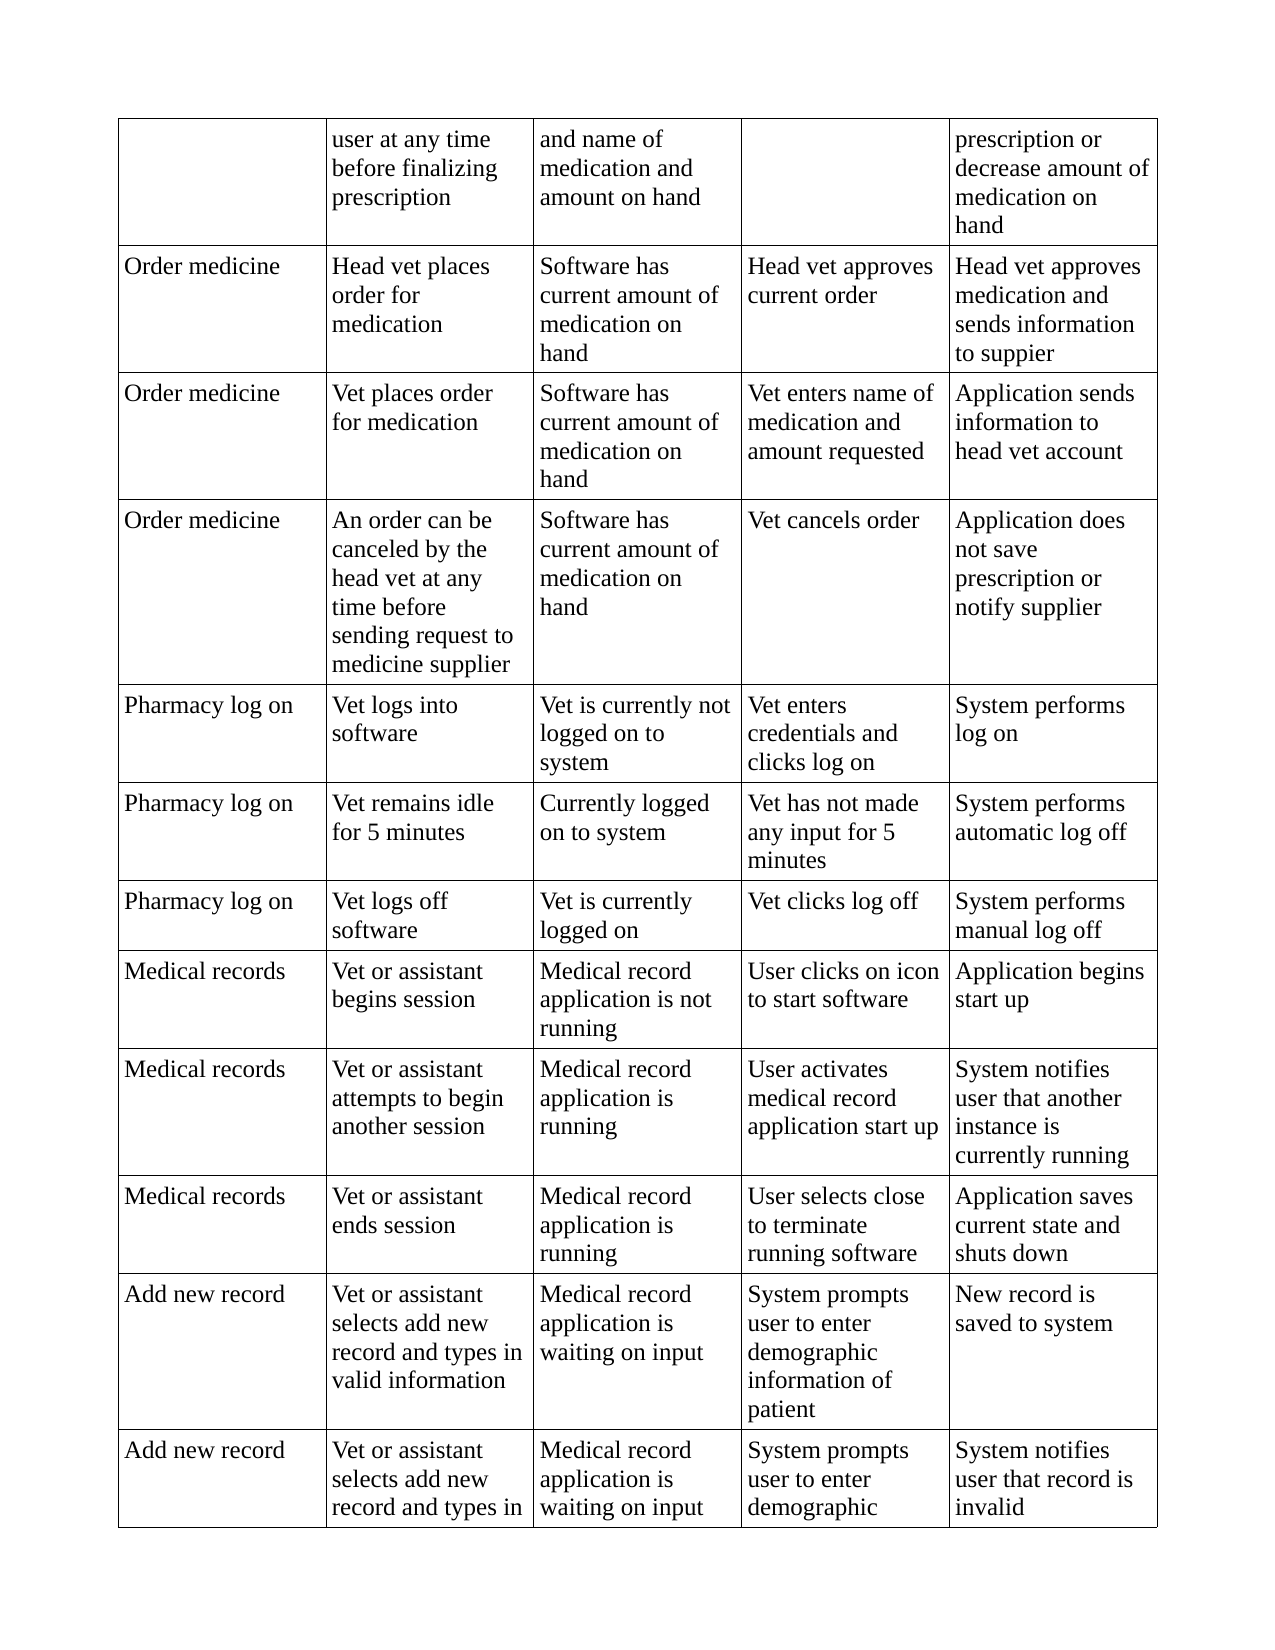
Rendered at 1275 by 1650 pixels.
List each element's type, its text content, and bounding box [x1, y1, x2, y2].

table_cell Order medicine [119, 500, 326, 683]
table_cell Add new record [119, 1430, 326, 1527]
table_cell Medical records [119, 951, 326, 1048]
table_cell User clicks on icon to start software [742, 951, 949, 1048]
table_cell System notifies user that record is invalid [950, 1430, 1157, 1527]
table_cell Pharmacy log on [119, 881, 326, 949]
table_cell Vet remains idle for 5 minutes [327, 783, 533, 880]
table_cell Software has current amount of medication on hand [534, 246, 741, 372]
table_cell User selects close to terminate running software [742, 1176, 949, 1273]
table_cell Add new record [119, 1274, 326, 1429]
table_cell Vet logs off software [327, 881, 533, 949]
table_cell Head vet approves current order [742, 246, 949, 372]
table_cell prescription or decrease amount of medication on hand [950, 119, 1157, 245]
table_cell Vet enters name of medication and amount requested [742, 373, 949, 499]
table_cell Application sends information to head vet account [950, 373, 1157, 499]
table_cell Head vet places order for medication [327, 246, 533, 372]
table_cell System performs log on [950, 685, 1157, 782]
table_cell user at any time before finalizing prescription [327, 119, 533, 245]
table_cell Vet cancels order [742, 500, 949, 683]
table_cell Vet or assistant selects add new record and types in [327, 1430, 533, 1527]
table_cell Pharmacy log on [119, 685, 326, 782]
table_cell Medical record application is waiting on input [534, 1430, 741, 1527]
table_cell System prompts user to enter demographic [742, 1430, 949, 1527]
table_cell Medical records [119, 1049, 326, 1175]
table_cell An order can be canceled by the head vet at any time before sending request to medicine supplier [327, 500, 533, 683]
table_cell Order medicine [119, 373, 326, 499]
table_cell [742, 119, 949, 245]
table_cell Vet has not made any input for 5 minutes [742, 783, 949, 880]
table_cell Order medicine [119, 246, 326, 372]
table_cell Medical records [119, 1176, 326, 1273]
table_cell Application does not save prescription or notify supplier [950, 500, 1157, 683]
table_cell User activates medical record application start up [742, 1049, 949, 1175]
table_cell Medical record application is waiting on input [534, 1274, 741, 1429]
table_cell System performs manual log off [950, 881, 1157, 949]
table_cell Pharmacy log on [119, 783, 326, 880]
table_cell Vet or assistant ends session [327, 1176, 533, 1273]
table_cell Currently logged on to system [534, 783, 741, 880]
table_cell Vet clicks log off [742, 881, 949, 949]
table_cell Software has current amount of medication on hand [534, 373, 741, 499]
table_cell Vet enters credentials and clicks log on [742, 685, 949, 782]
table_cell Head vet approves medication and sends information to suppier [950, 246, 1157, 372]
table_cell New record is saved to system [950, 1274, 1157, 1429]
table_cell Vet or assistant begins session [327, 951, 533, 1048]
table_cell Medical record application is running [534, 1049, 741, 1175]
table_cell Vet is currently not logged on to system [534, 685, 741, 782]
table_cell System performs automatic log off [950, 783, 1157, 880]
table_cell Vet or assistant selects add new record and types in valid information [327, 1274, 533, 1429]
table_cell Medical record application is not running [534, 951, 741, 1048]
table_cell Application begins start up [950, 951, 1157, 1048]
table_cell Vet is currently logged on [534, 881, 741, 949]
table_cell Vet places order for medication [327, 373, 533, 499]
table_cell and name of medication and amount on hand [534, 119, 741, 245]
table_cell Medical record application is running [534, 1176, 741, 1273]
table_cell [119, 119, 326, 245]
table_cell Software has current amount of medication on hand [534, 500, 741, 683]
table_cell System prompts user to enter demographic information of patient [742, 1274, 949, 1429]
table_cell Vet or assistant attempts to begin another session [327, 1049, 533, 1175]
table_cell Vet logs into software [327, 685, 533, 782]
table_cell System notifies user that another instance is currently running [950, 1049, 1157, 1175]
table_cell Application saves current state and shuts down [950, 1176, 1157, 1273]
